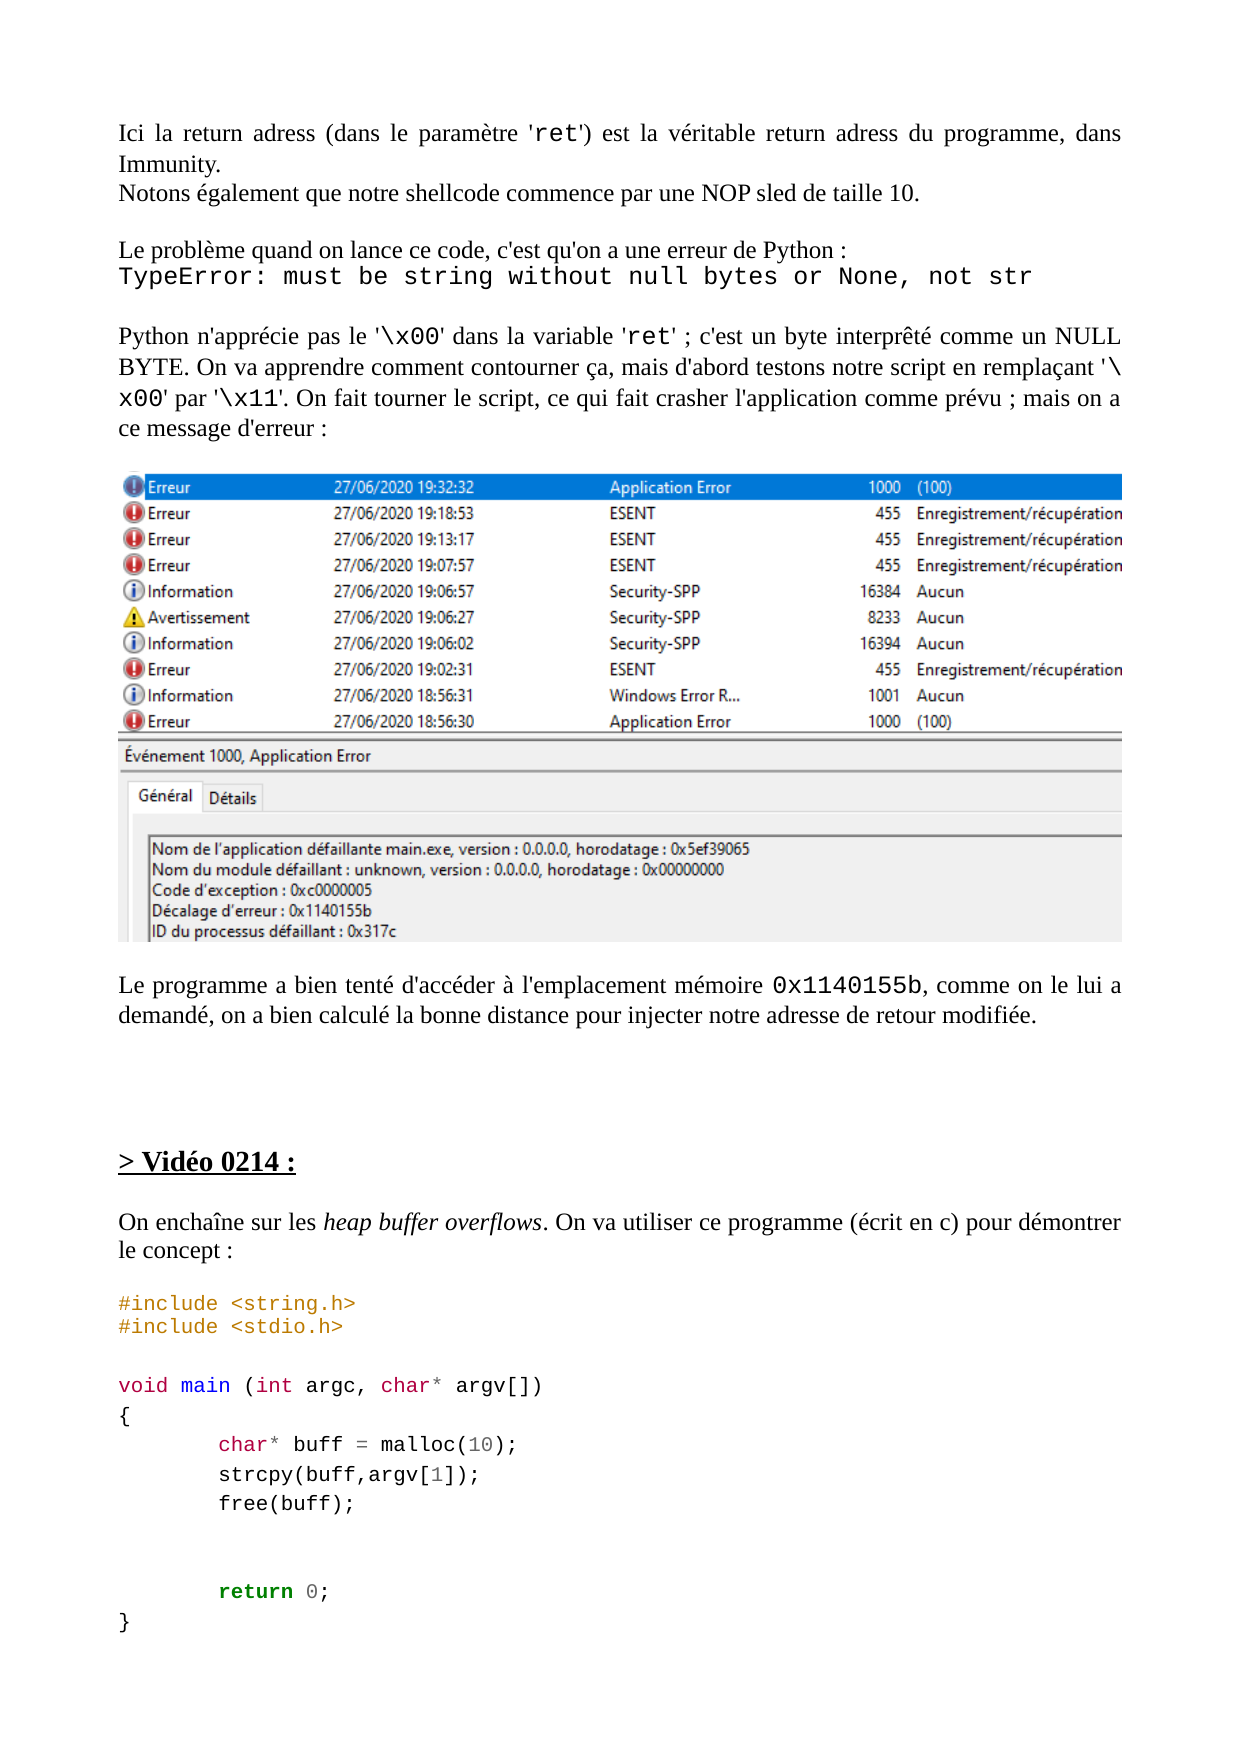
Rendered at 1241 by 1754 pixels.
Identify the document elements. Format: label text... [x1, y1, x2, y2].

text Ici la return adress (dans le paramètre 'ret') est la véritable return adress du programme, dans Immunity. [118, 118, 1122, 178]
text return 0; [118, 1581, 1122, 1605]
text Notons également que notre shellcode commence par une NOP sled de taille 10. [118, 178, 1122, 206]
text Le programme a bien tenté d'accéder à l'emplacement mémoire 0x1140155b, comme on le lui a demandé, on a bien calculé la bonne distance pour injecter notre adresse de retour modifiée. [118, 970, 1122, 1029]
text } [118, 1611, 1122, 1634]
text On enchaîne sur les heap buffer overflows. On va utiliser ce programme (écrit en c) pour démontrer le concept : [118, 1207, 1122, 1264]
text Python n'apprécie pas le '\x00' dans la variable 'ret' ; c'est un byte interprêté comme un NULL BYTE. On va apprendre comment contourner ça, mais d'abord testons notre script en remplaçant '\x00' par '\x11'. On fait tourner le script, ce qui fait crasher l'application comme prévu ; mais on a ce message d'erreur : [118, 321, 1122, 442]
text strcpy(buff,argv[1]); [118, 1463, 1122, 1487]
text { [118, 1404, 1122, 1428]
text #include <stdio.h> [118, 1316, 1122, 1340]
text free(buff); [118, 1493, 1122, 1517]
text Le problème quand on lance ce code, c'est qu'on a une erreur de Python : [118, 235, 1122, 264]
text TypeError: must be string without null bytes or None, not str [118, 264, 1122, 292]
text #include <string.h> [118, 1292, 1122, 1316]
text > Vidéo 0214 : [118, 1144, 1122, 1178]
text char* buff = malloc(10); [118, 1434, 1122, 1458]
text void main (int argc, char* argv[]) [118, 1375, 1122, 1399]
